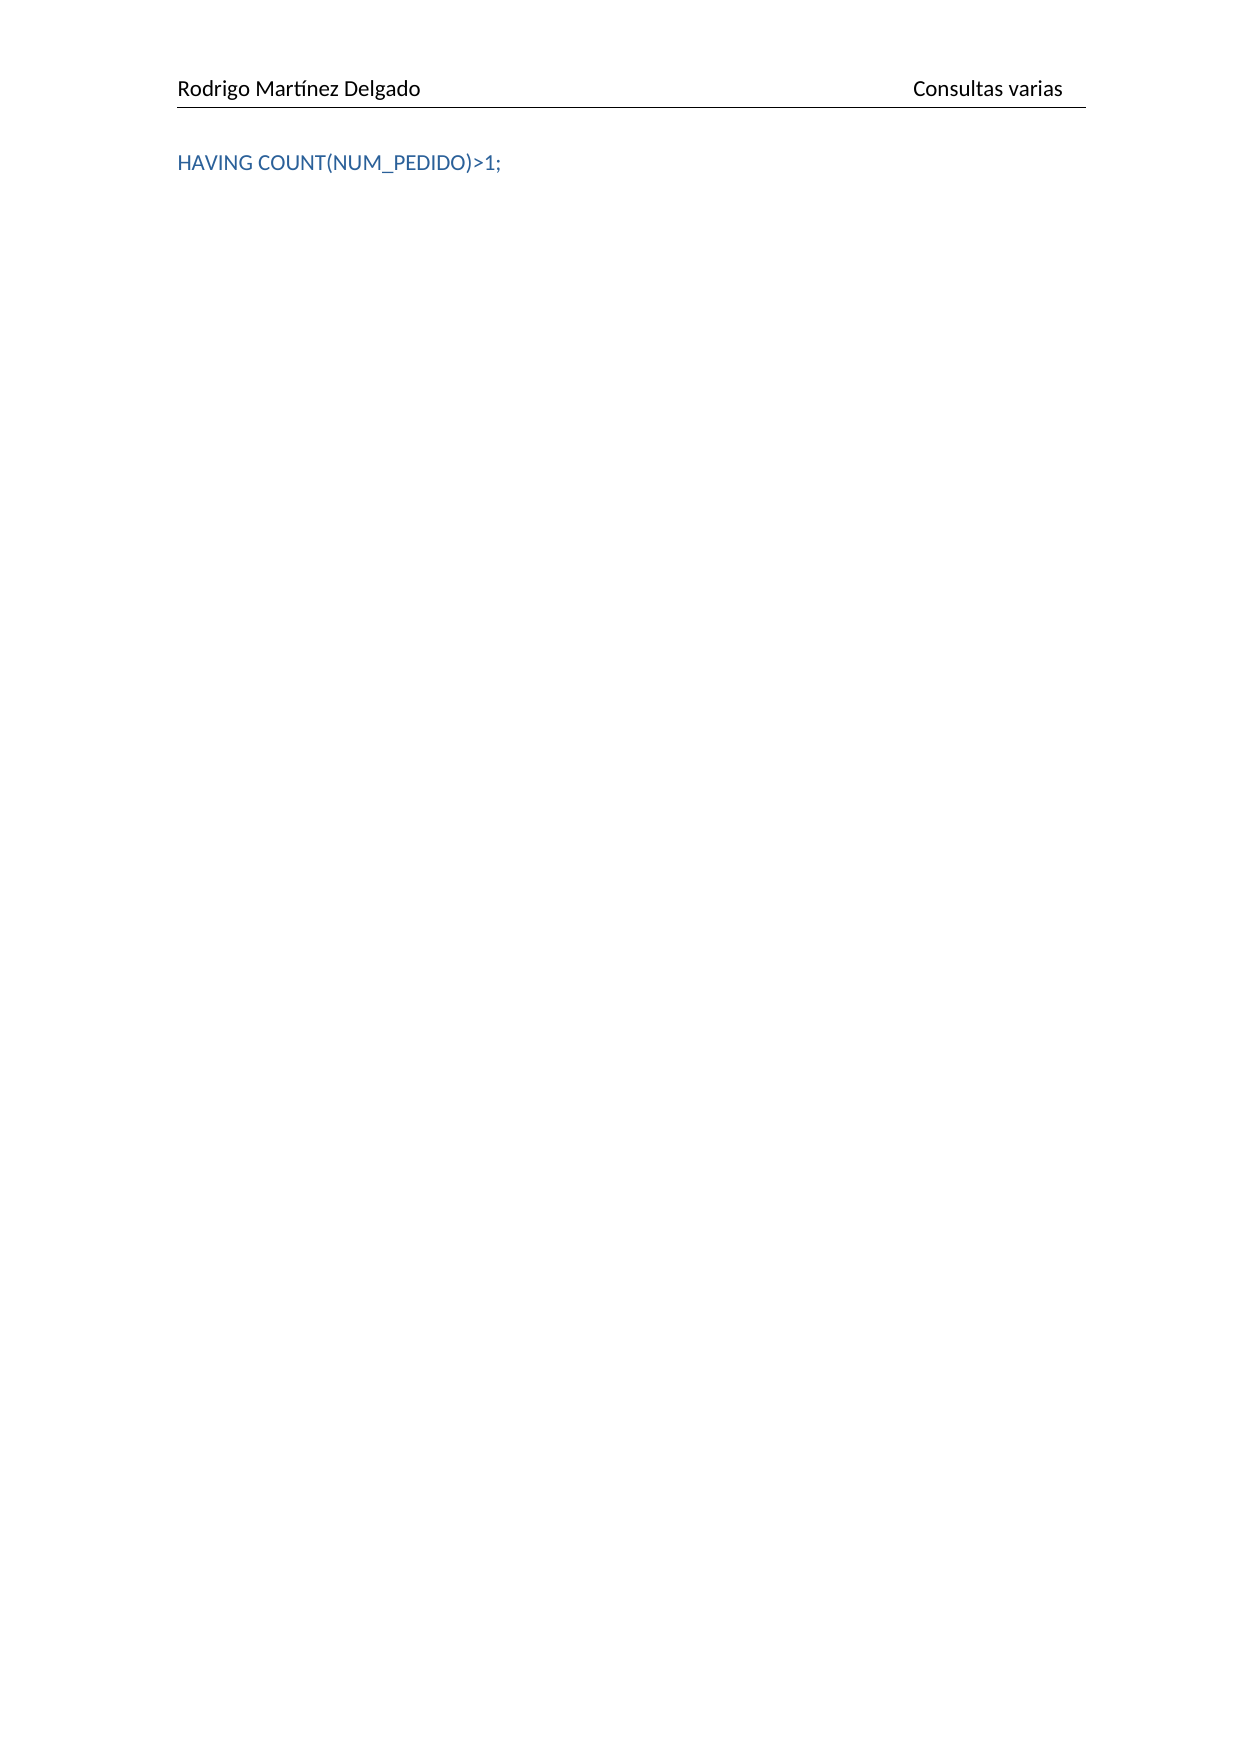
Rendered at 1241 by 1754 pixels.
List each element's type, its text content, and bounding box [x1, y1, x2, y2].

text HAVING COUNT(NUM_PEDIDO)>1; [177, 148, 1063, 176]
